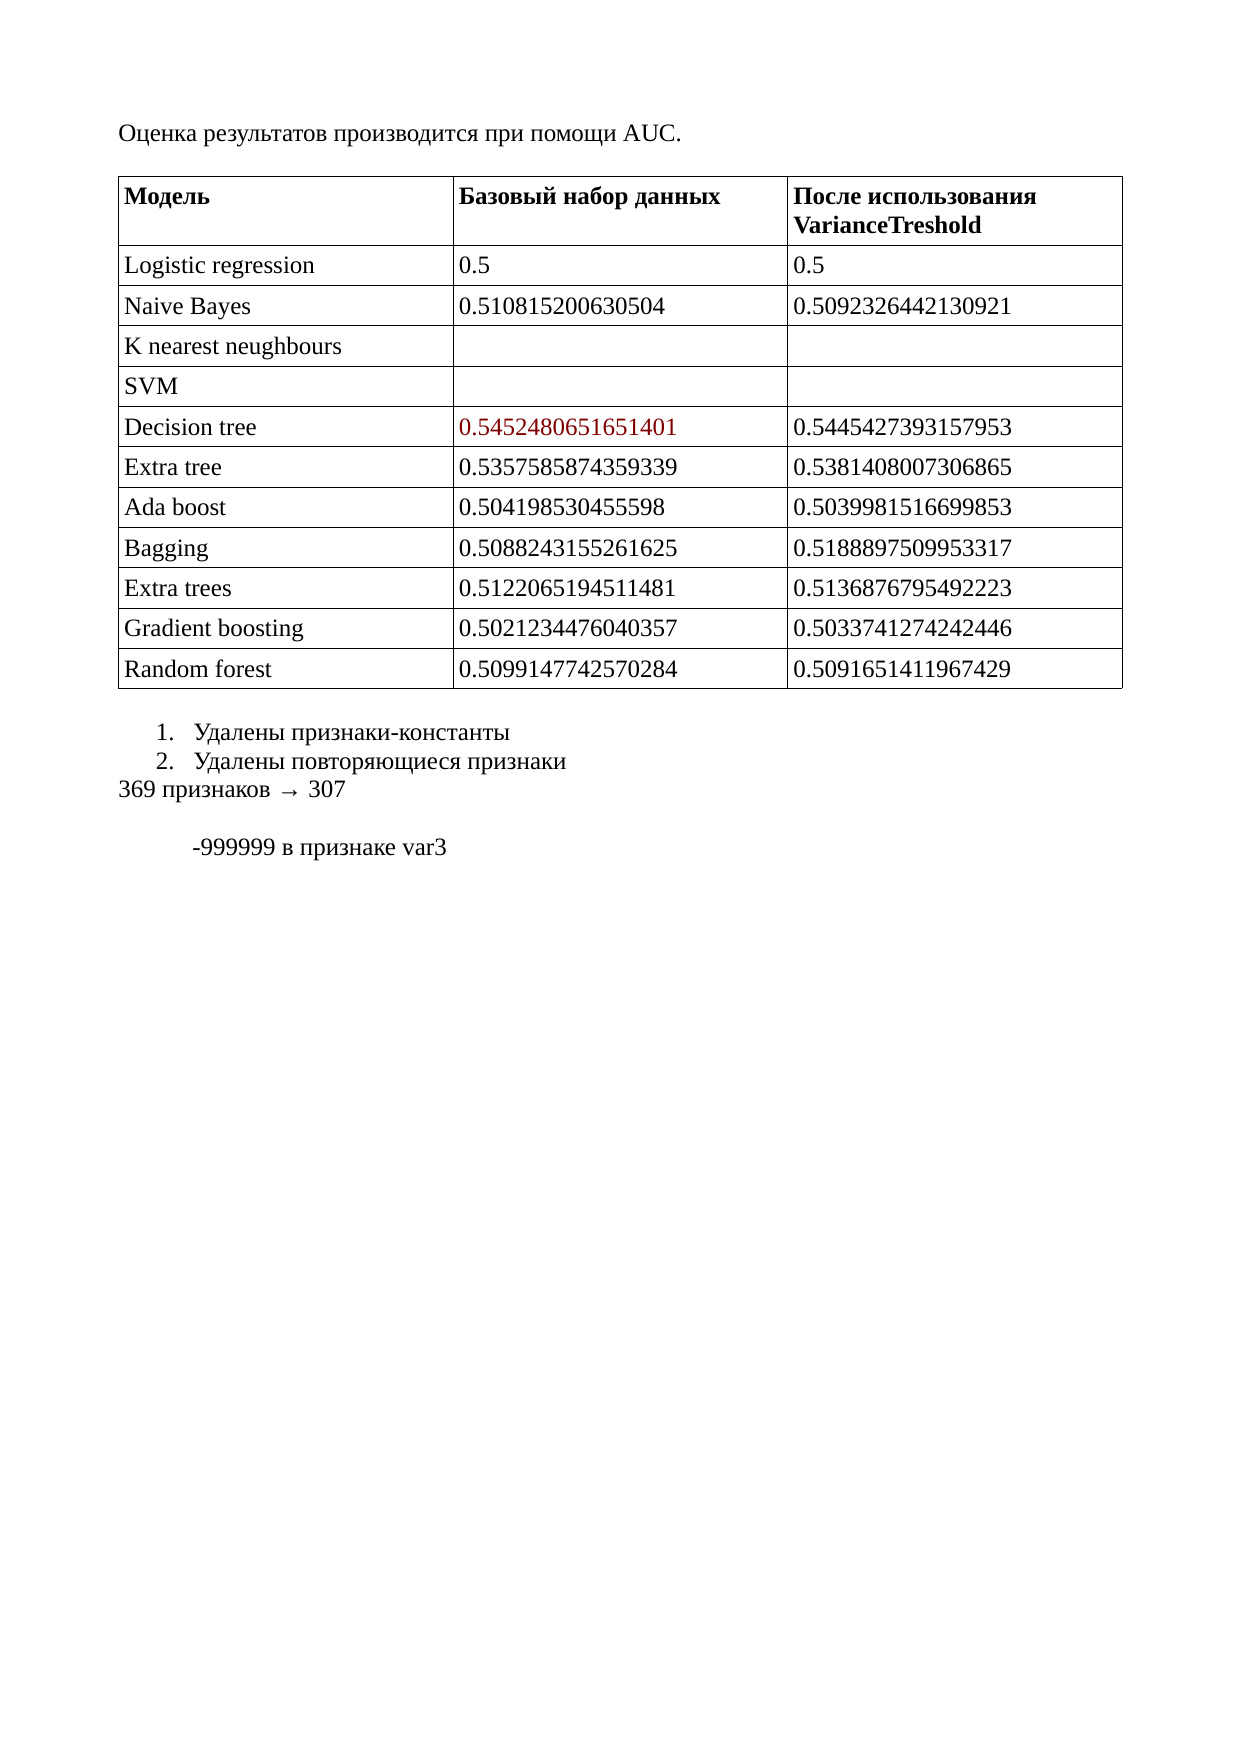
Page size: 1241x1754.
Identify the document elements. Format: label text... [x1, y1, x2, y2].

table_cell Extra tree [119, 447, 453, 487]
list Удалены признаки-константы [156, 717, 1122, 746]
table_header Базовый набор данных [454, 177, 787, 245]
text Оценка результатов производится при помощи AUC. [118, 118, 1122, 147]
table_cell K nearest neughbours [119, 326, 453, 366]
list Удалены повторяющиеся признаки [156, 746, 1122, 774]
table_cell 0.5091651411967429 [788, 649, 1122, 688]
table_cell [454, 367, 787, 406]
table_cell Decision tree [119, 407, 453, 446]
table_cell 0.5033741274242446 [788, 609, 1122, 648]
table_cell 0.5452480651651401 [454, 407, 787, 446]
table_cell 0.5136876795492223 [788, 568, 1122, 607]
table_cell SVM [119, 367, 453, 406]
table_cell 0.5099147742570284 [454, 649, 787, 688]
table_cell 0.5092326442130921 [788, 286, 1122, 325]
table_header После использования VarianceTreshold [788, 177, 1122, 245]
table_cell 0.5381408007306865 [788, 447, 1122, 487]
table_cell 0.5 [454, 246, 787, 285]
table_cell 0.5357585874359339 [454, 447, 787, 487]
table_cell [788, 367, 1122, 406]
table_cell Ada boost [119, 488, 453, 527]
table_cell Logistic regression [119, 246, 453, 285]
table_cell 0.5188897509953317 [788, 528, 1122, 567]
text 369 признаков → 307 [118, 774, 1122, 803]
table_cell [788, 326, 1122, 366]
table_cell 0.5088243155261625 [454, 528, 787, 567]
table_cell Naive Bayes [119, 286, 453, 325]
table_cell 0.5122065194511481 [454, 568, 787, 607]
table_header Модель [119, 177, 453, 245]
table_cell 0.504198530455598 [454, 488, 787, 527]
table_cell 0.5445427393157953 [788, 407, 1122, 446]
table_cell 0.5 [788, 246, 1122, 285]
table_cell Extra trees [119, 568, 453, 607]
table_cell Gradient boosting [119, 609, 453, 648]
table_cell 0.510815200630504 [454, 286, 787, 325]
table_cell [454, 326, 787, 366]
table_cell 0.5039981516699853 [788, 488, 1122, 527]
text -999999 в признаке var3 [118, 832, 1122, 861]
table_cell Random forest [119, 649, 453, 688]
table_cell 0.5021234476040357 [454, 609, 787, 648]
table_cell Bagging [119, 528, 453, 567]
